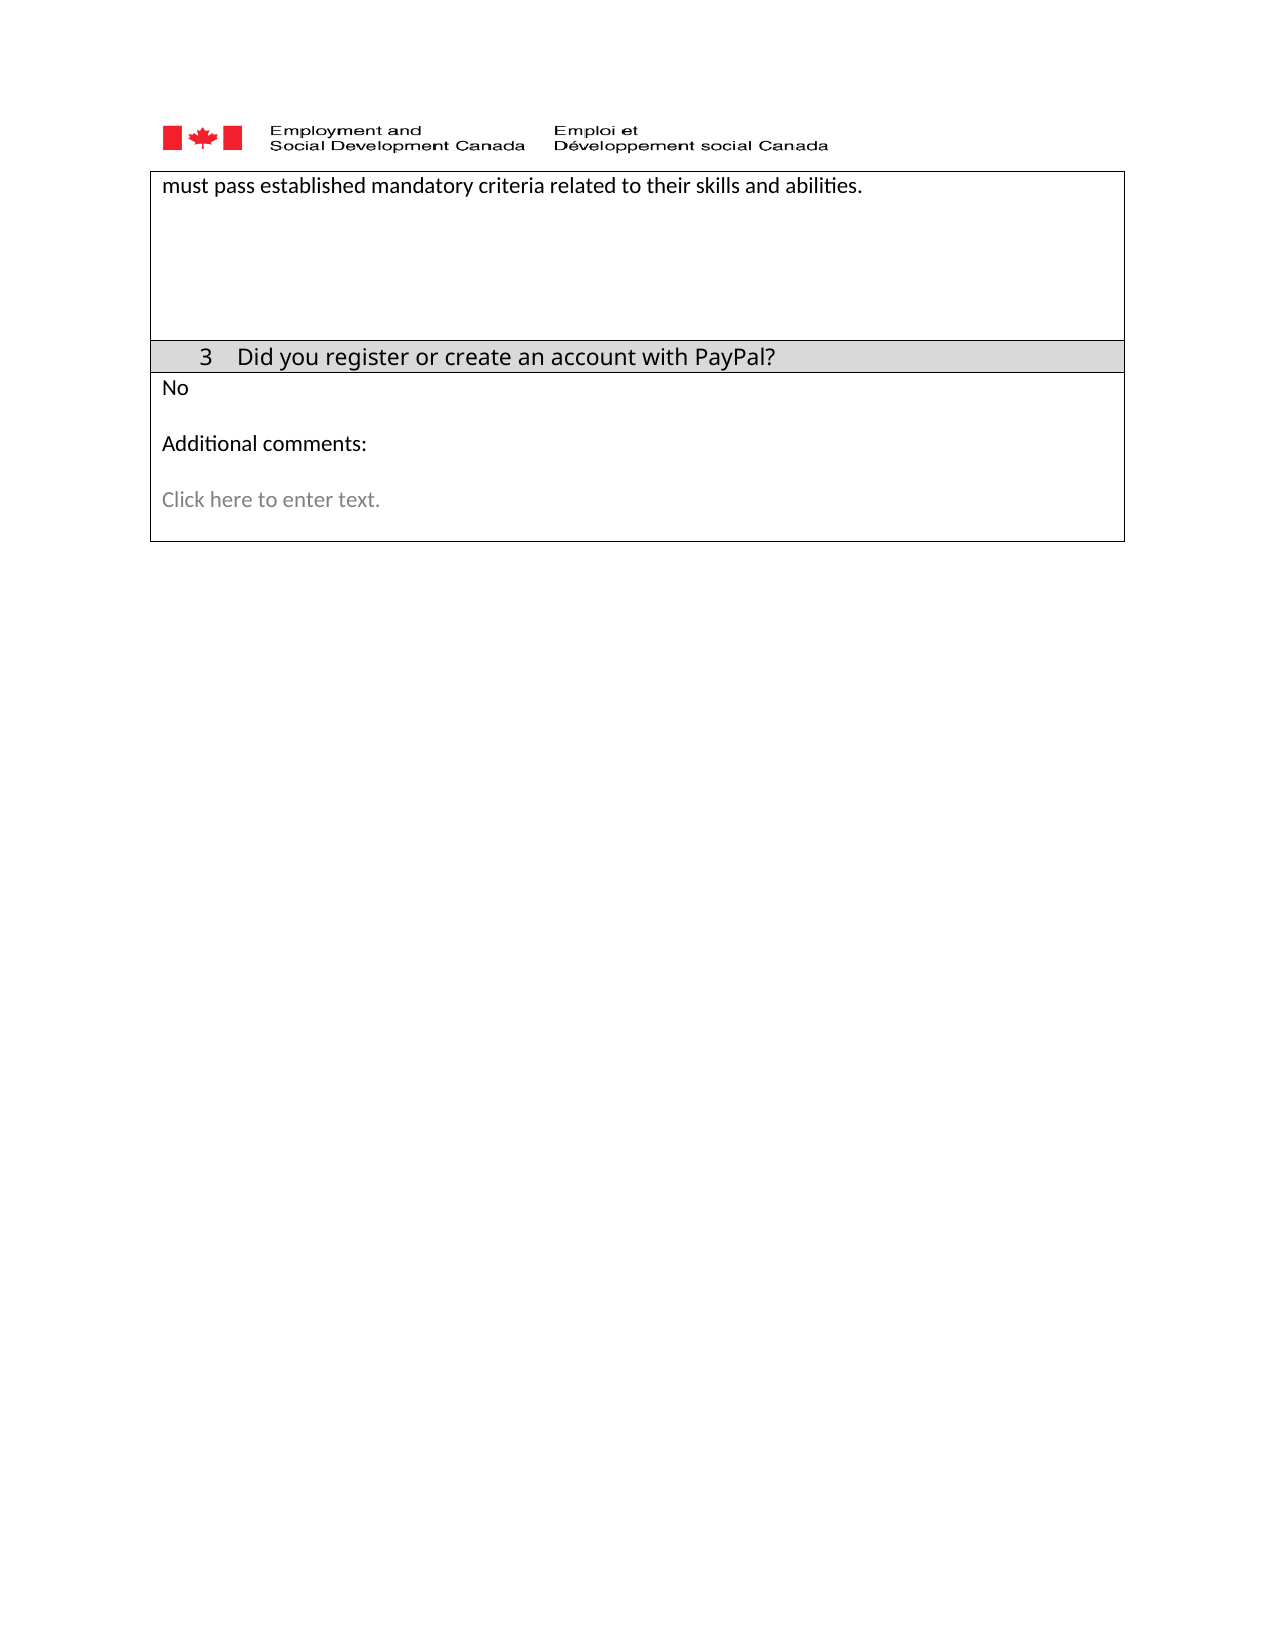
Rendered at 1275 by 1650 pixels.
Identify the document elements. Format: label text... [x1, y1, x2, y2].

table_cell must pass established mandatory criteria related to their skills and abilities. [151, 172, 1124, 340]
picture [150, 101, 832, 171]
table_cell No Additional comments: Click here to enter text. [151, 373, 1124, 541]
table_cell Did you register or create an account with PayPal? [151, 341, 1124, 372]
